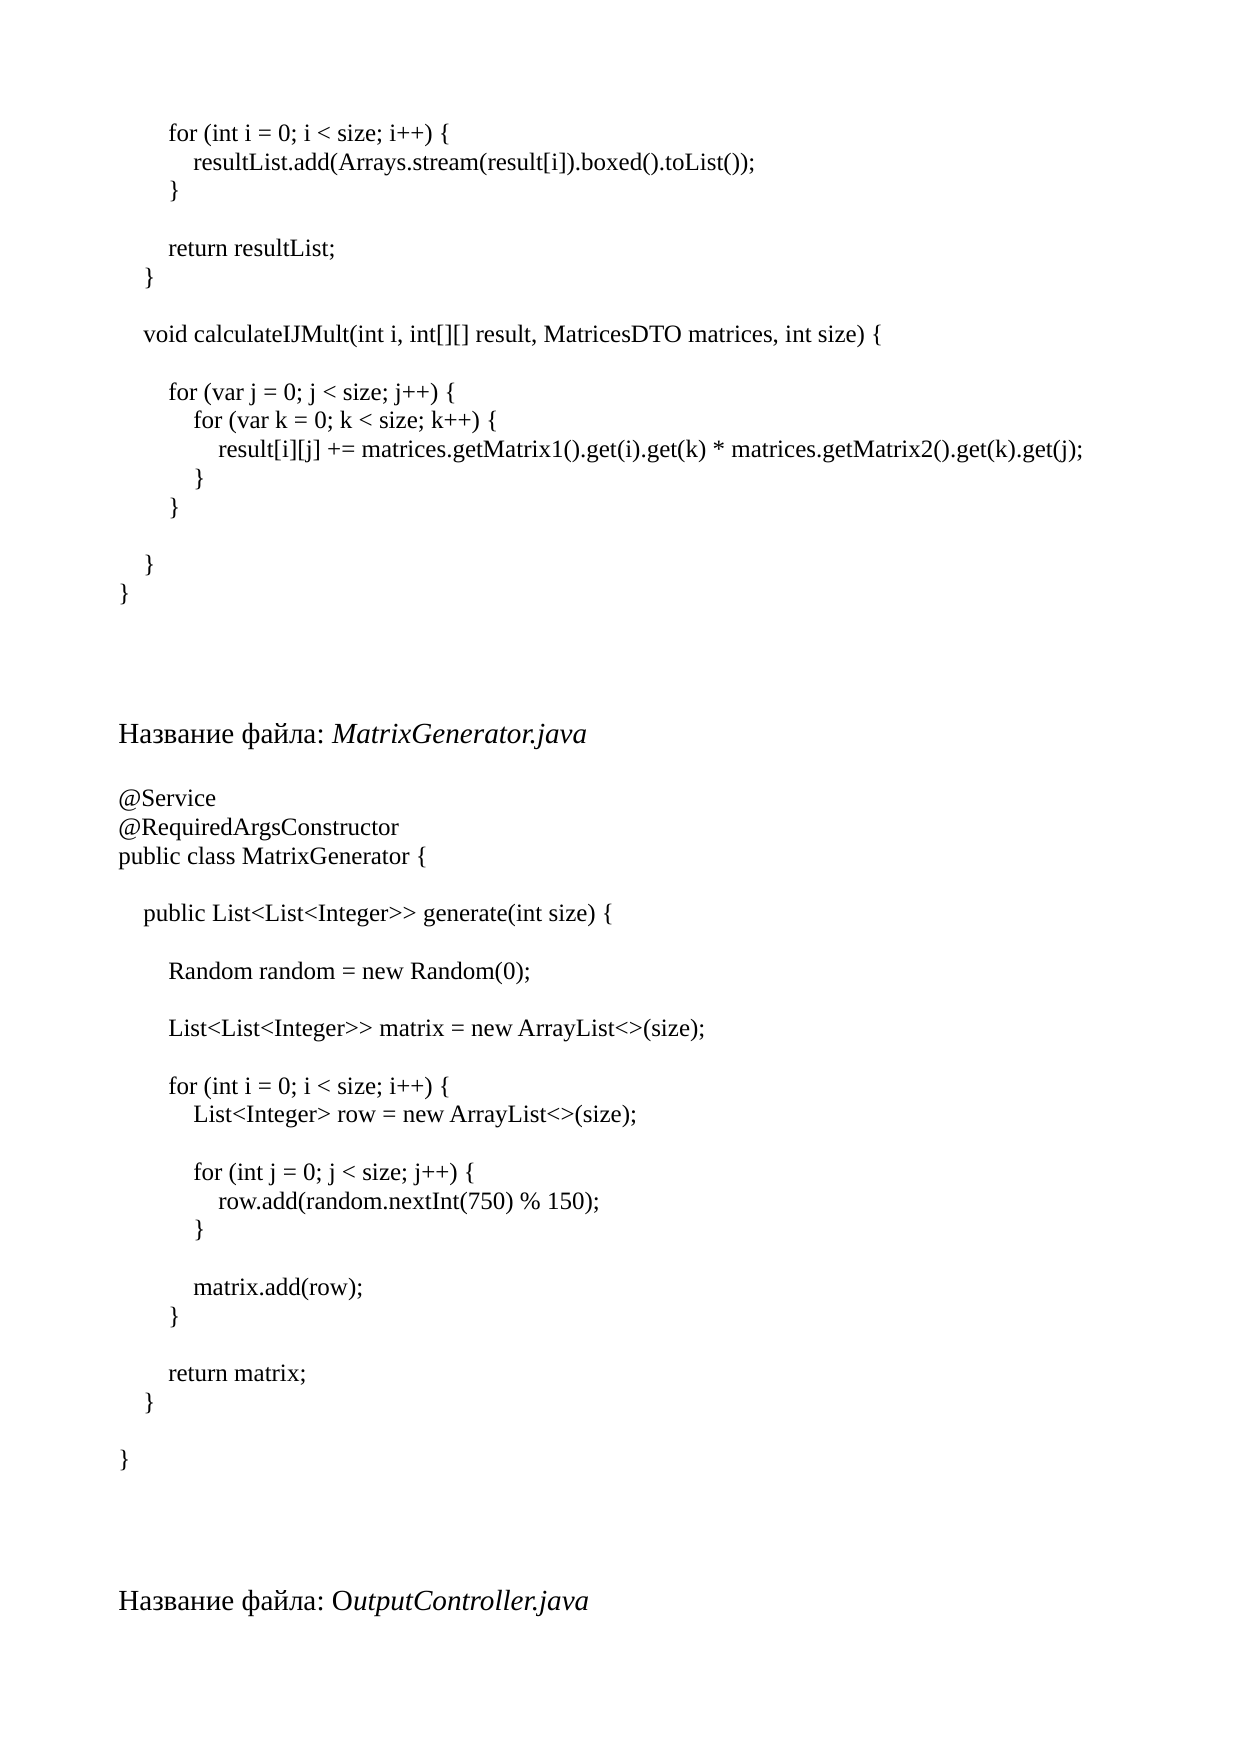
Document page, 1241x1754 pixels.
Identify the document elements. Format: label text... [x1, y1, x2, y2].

text for (int i = 0; i < size; i++) { resultList.add(Arrays.stream(result[i]).boxed().toList()); } return resultList; } void calculateIJMult(int i, int[][] result, MatricesDTO matrices, int size) { for (var j = 0; j < size; j++) { for (var k = 0; k < size; k++) { result[i][j] += matrices.getMatrix1().get(i).get(k) * matrices.getMatrix2().get(k).get(j); } } } } [118, 118, 1122, 607]
text @Service @RequiredArgsConstructor public class MatrixGenerator { public List<List<Integer>> generate(int size) { Random random = new Random(0); List<List<Integer>> matrix = new ArrayList<>(size); for (int i = 0; i < size; i++) { List<Integer> row = new ArrayList<>(size); for (int j = 0; j < size; j++) { row.add(random.nextInt(750) % 150); } matrix.add(row); } return matrix; } } [118, 783, 1122, 1502]
text Название файла: MatrixGenerator.java [118, 716, 1122, 750]
text Название файла: OutputController.java [118, 1583, 1122, 1616]
